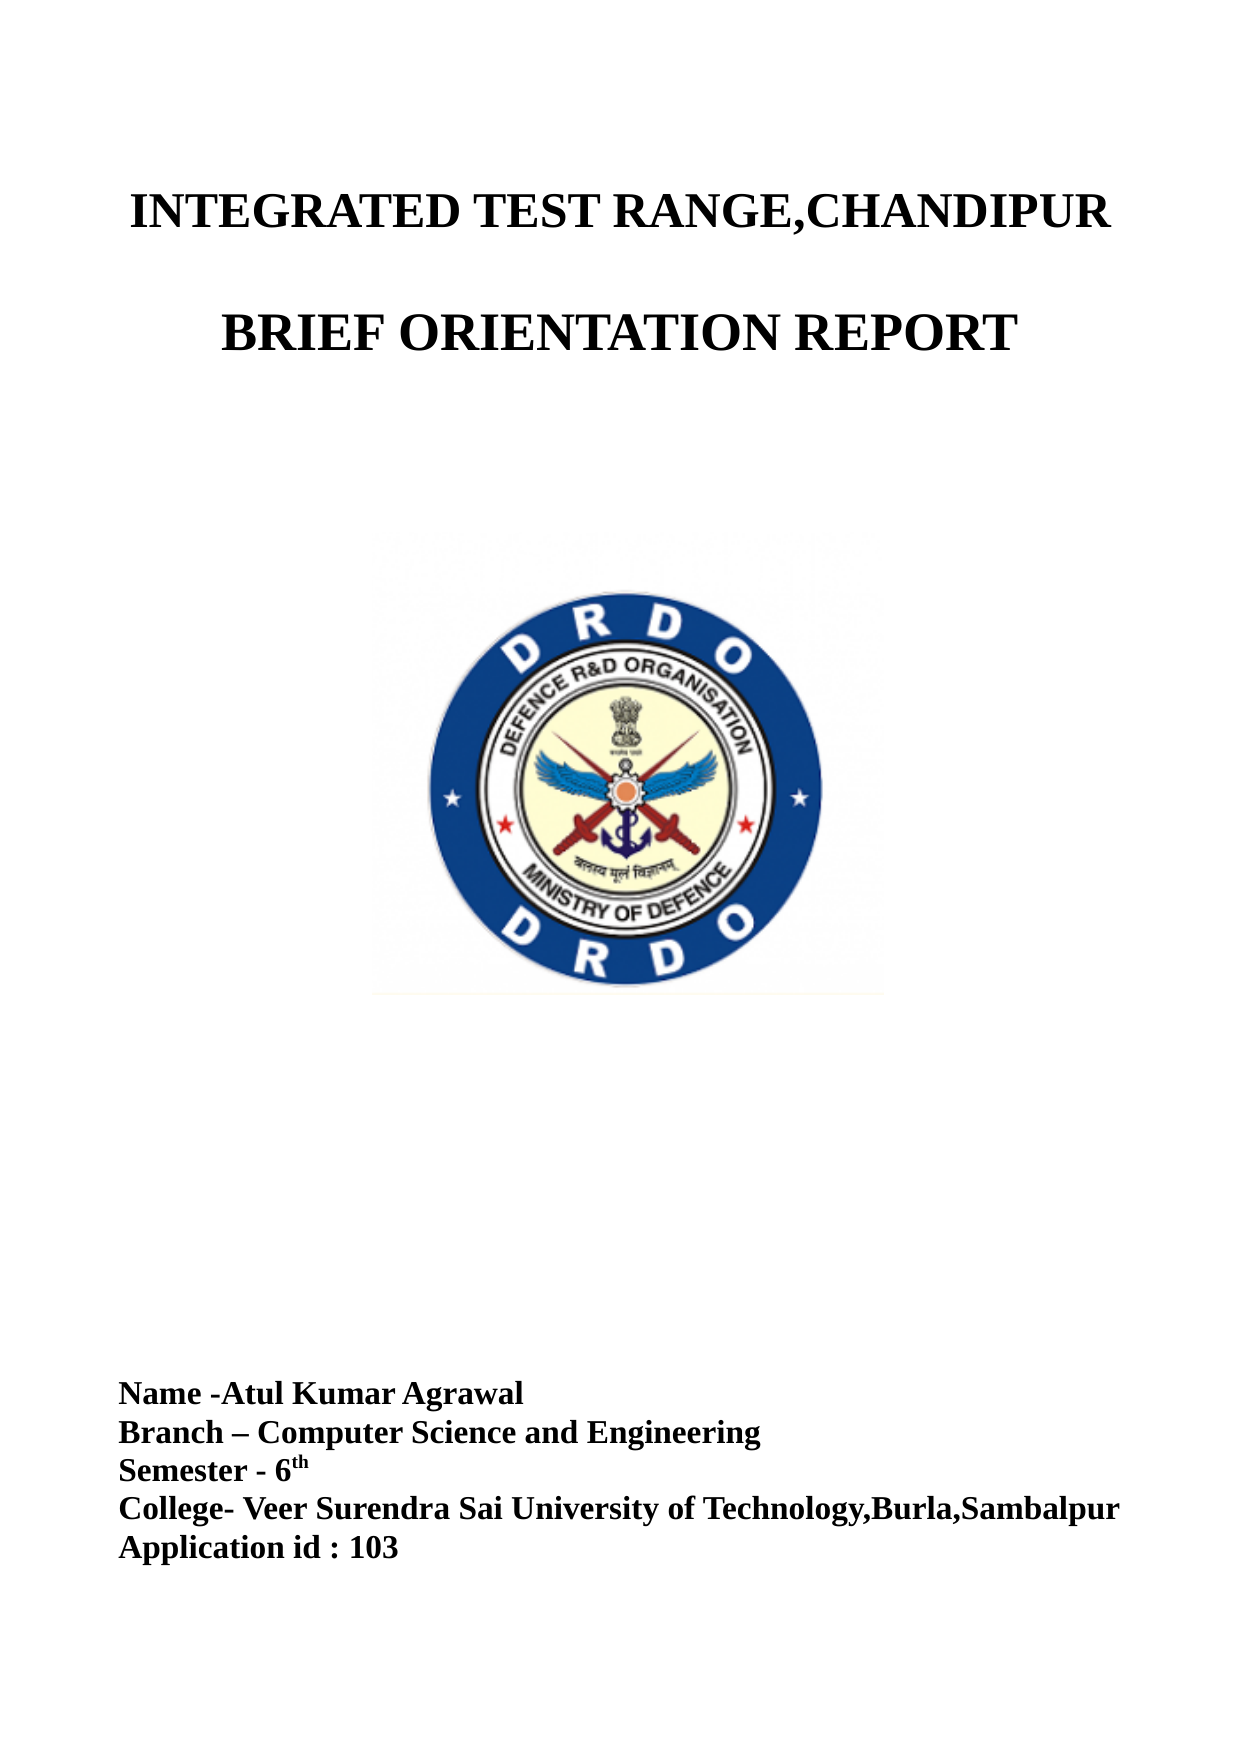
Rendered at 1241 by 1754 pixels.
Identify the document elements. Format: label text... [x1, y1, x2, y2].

text Name -Atul Kumar Agrawal [118, 1373, 1122, 1412]
picture [372, 532, 884, 995]
text INTEGRATED TEST RANGE,CHANDIPUR [118, 180, 1122, 238]
text College- Veer Surendra Sai University of Technology,Burla,Sambalpur [118, 1488, 1122, 1527]
text Branch – Computer Science and Engineering [118, 1412, 1122, 1450]
text BRIEF ORIENTATION REPORT [118, 300, 1122, 362]
text Semester - 6th [118, 1450, 1122, 1488]
text Application id : 103 [118, 1527, 1122, 1565]
